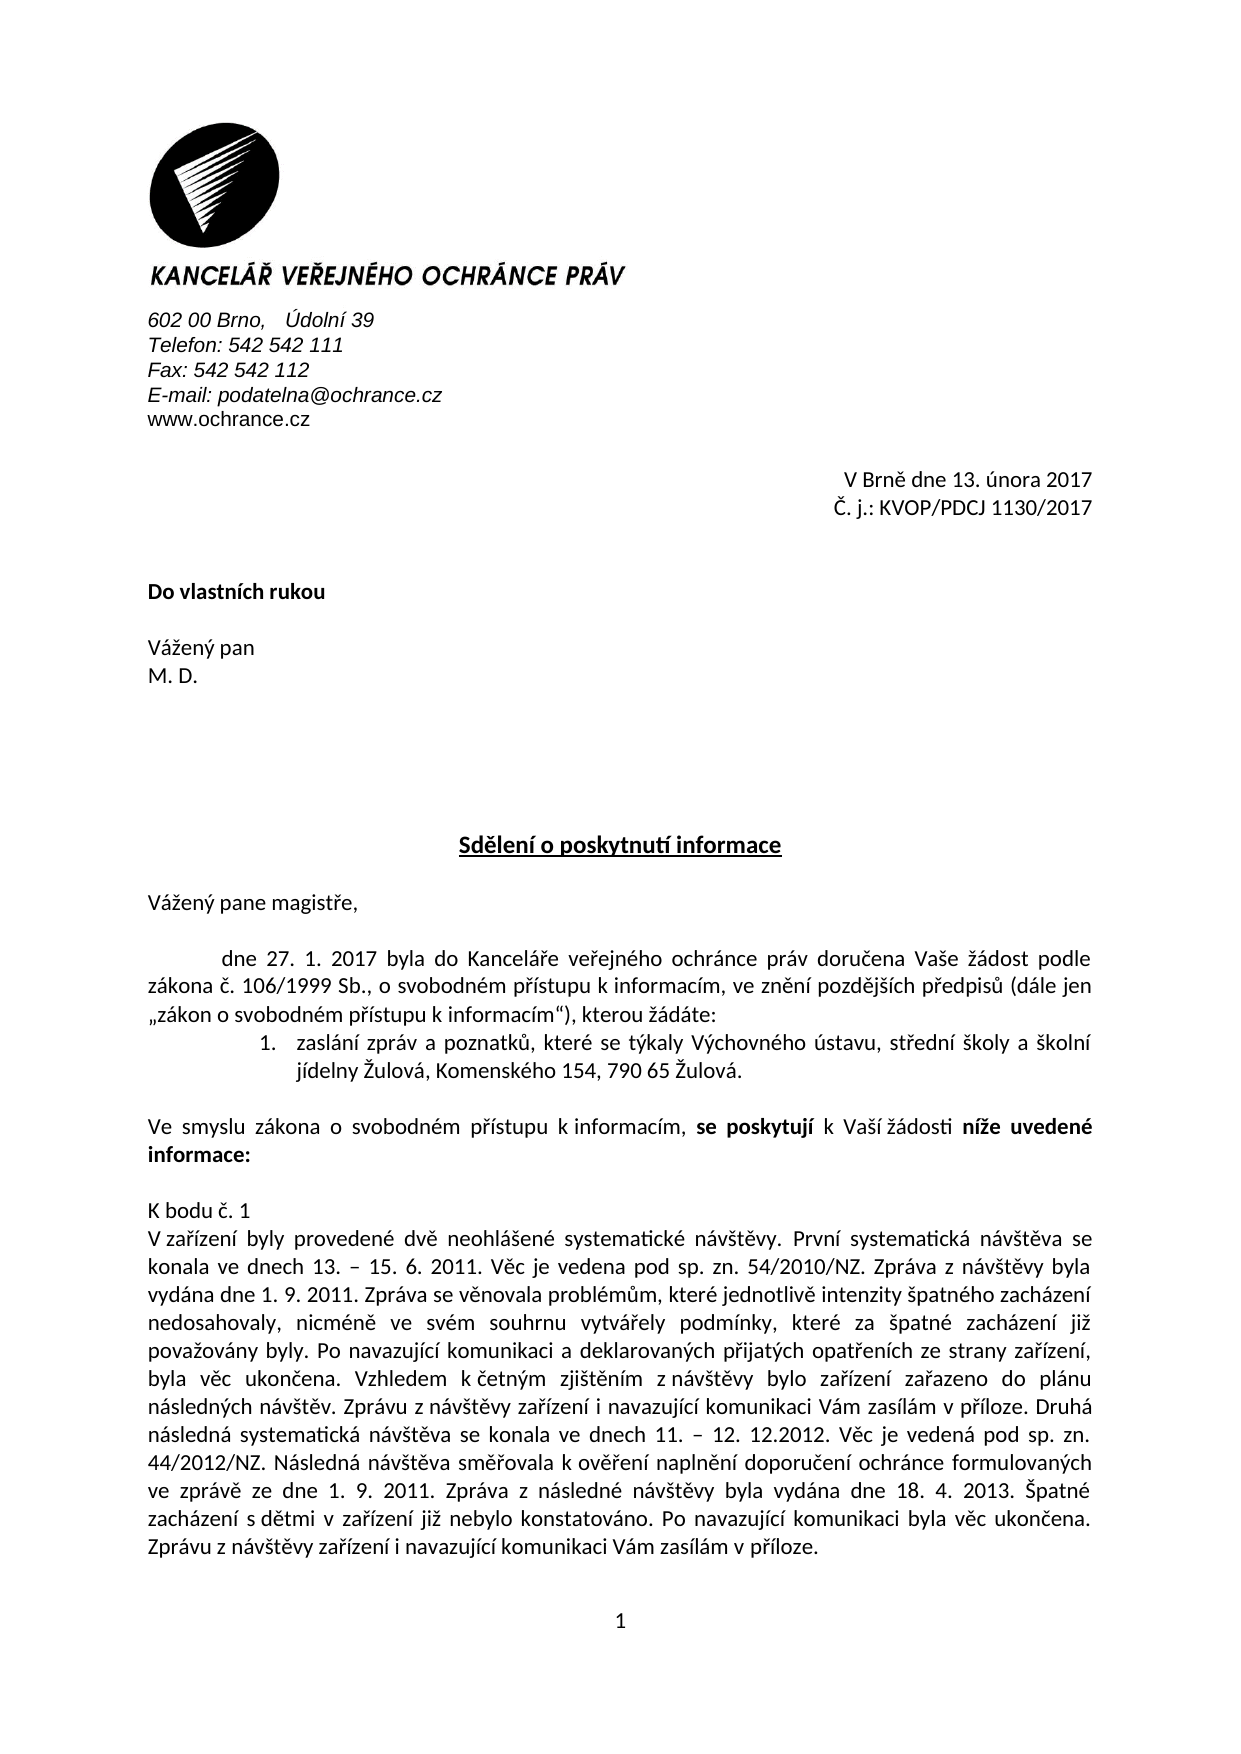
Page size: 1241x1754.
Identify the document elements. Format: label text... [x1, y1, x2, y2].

text M. D. [148, 661, 1093, 689]
text Vážený pan [148, 633, 1093, 661]
list zaslání zpráv a poznatků, které se týkaly Výchovného ústavu, střední školy a školní jídelny Žulová, Komenského 154, 790 65 Žulová. [259, 1028, 1093, 1084]
text V Brně dne 13. února 2017 [148, 465, 1093, 493]
text dne 27. 1. 2017 byla do Kanceláře veřejného ochránce práv doručena Vaše žádost podle zákona č. 106/1999 Sb., o svobodném přístupu k informacím, ve znění pozdějších předpisů (dále jen „zákon o svobodném přístupu k informacím“), kterou žádáte: [148, 944, 1093, 1028]
text Vážený pane magistře, [148, 888, 1093, 916]
text Sdělení o poskytnutí informace [148, 829, 1093, 859]
text Ve smyslu zákona o svobodném přístupu k informacím, se poskytují k Vaší žádosti níže uvedené informace: [148, 1112, 1093, 1168]
text V zařízení byly provedené dvě neohlášené systematické návštěvy. První systematická návštěva se konala ve dnech 13. – 15. 6. 2011. Věc je vedena pod sp. zn. 54/2010/NZ. Zpráva z návštěvy byla vydána dne 1. 9. 2011. Zpráva se věnovala problémům, které jednotlivě intenzity špatného zacházení nedosahovaly, nicméně ve svém souhrnu vytvářely podmínky, které za špatné zacházení již považovány byly. Po navazující komunikaci a deklarovaných přijatých opatřeních ze strany zařízení, byla věc ukončena. Vzhledem k četným zjištěním z návštěvy bylo zařízení zařazeno do plánu následných návštěv. Zprávu z návštěvy zařízení i navazující komunikaci Vám zasílám v příloze. Druhá následná systematická návštěva se konala ve dnech 11. – 12. 12.2012. Věc je vedená pod sp. zn. 44/2012/NZ. Následná návštěva směřovala k ověření naplnění doporučení ochránce formulovaných ve zprávě ze dne 1. 9. 2011. Zpráva z následné návštěvy byla vydána dne 18. 4. 2013. Špatné zacházení s dětmi v zařízení již nebylo konstatováno. Po navazující komunikaci byla věc ukončena. Zprávu z návštěvy zařízení i navazující komunikaci Vám zasílám v příloze. [148, 1224, 1093, 1560]
text Č. j.: KVOP/PDCJ 1130/2017 [146, 493, 1093, 521]
text K bodu č. 1 [148, 1196, 1093, 1224]
text Do vlastních rukou [148, 577, 1093, 605]
